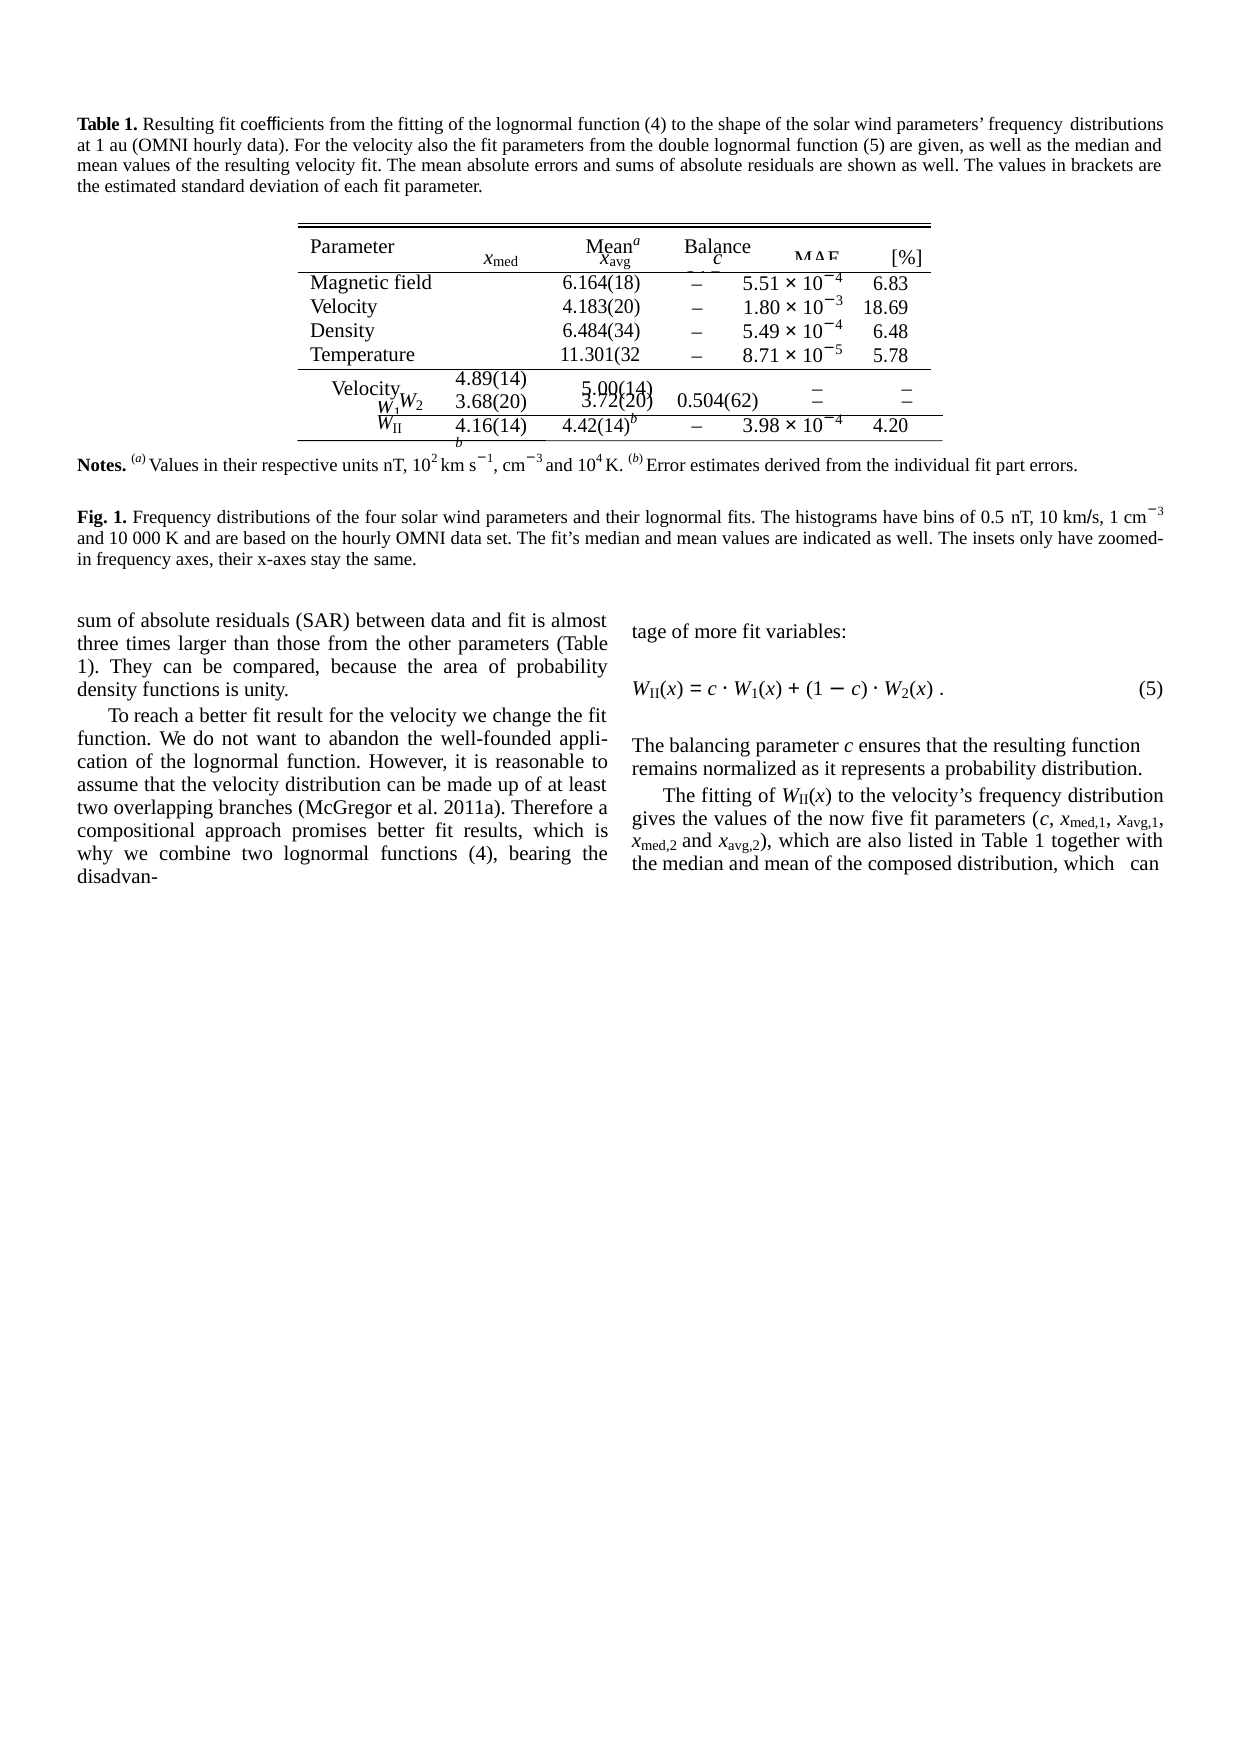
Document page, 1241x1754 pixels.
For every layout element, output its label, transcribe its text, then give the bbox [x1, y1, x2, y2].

text 4.183(20) [554, 294, 640, 318]
text Velocity W1 [297, 370, 400, 413]
text WII(x) = c · W1(x) + (1 − c) · W2(x) . (5) [632, 673, 1176, 702]
text sum of absolute residuals (SAR) between data and fit is almost three times larger than those from the other parameters (Table 1). They can be compared, because the area of probability density functions is unity. [77, 609, 608, 701]
text Meana Balance MAE SAR [585, 228, 920, 271]
text W2 3.72(20) – – [531, 388, 1176, 413]
text 6.164(18) [554, 273, 640, 294]
text tage of more fit variables: [632, 619, 1176, 643]
text xmed xavg c [%] [531, 245, 585, 269]
text – 1.80 × 10−3 18.69 [687, 294, 908, 319]
text Magnetic field 5.661(16) [310, 273, 531, 294]
text 6.484(34) [554, 319, 640, 342]
text Fig. 1. Frequency distributions of the four solar wind parameters and their lognormal fits. The histograms have bins of 0.5 nT, 10 km/s, 1 cm−3 and 10 000 K and are based on the hourly OMNI data set. The fit’s median and mean values are indicated as well. The insets only have zoomed-in frequency axes, their x-axes stay the same. [77, 507, 1164, 570]
text Table 1. Resulting fit coefficients from the fitting of the lognormal function (4) to the shape of the solar wind parameters’ frequency distributions at 1 au (OMNI hourly data). For the velocity also the fit parameters from the double lognormal function (5) are given, as well as the median and mean values of the resulting velocity fit. The mean absolute errors and sums of absolute residuals are shown as well. The values in brackets are the estimated standard deviation of each fit parameter. [77, 113, 1164, 197]
text – 8.71 × 10−5 5.78 [687, 343, 908, 367]
text Notes. (a) Values in their respective units nT, 102 km s−1, cm−3 and 104 K. (b) Error estimates derived from the individual fit part errors. [77, 448, 1176, 475]
text 3.68(20) [455, 389, 531, 413]
text – 5.51 × 10−4 6.83 [687, 273, 908, 294]
text The balancing parameter c ensures that the resulting function remains normalized as it represents a probability distribution. [632, 734, 1176, 780]
text 4.16(14)b [455, 416, 531, 440]
text Velocity 4.085(19) [310, 294, 531, 319]
text 5.00(14) 0.504(62) – – [581, 370, 920, 402]
text Parameter Mediana [310, 228, 531, 271]
text Density 5.276(24) [310, 319, 531, 343]
text WII [297, 413, 402, 438]
text xmed xavg c [%] [920, 245, 1176, 269]
text To reach a better fit result for the velocity we change the fit function. We do not want to abandon the well-founded appli- cation of the lognormal function. However, it is reasonable to assume that the velocity distribution can be made up of at least two overlapping branches (McGregor et al. 2011a). Therefore a compositional approach promises better fit results, which is why we combine two lognormal functions (4), bearing the disadvan- [77, 704, 608, 888]
text Temperature 7.470(17) [310, 343, 531, 369]
text W2 3.72(20) – – [400, 388, 455, 413]
text 4.89(14) [455, 370, 531, 389]
text 4.16(14)b [455, 442, 531, 452]
text – 3.98 × 10−4 4.20 [687, 416, 908, 438]
text – 5.49 × 10−4 6.48 [687, 319, 908, 343]
text 11.301(32) [554, 343, 640, 369]
text 4.42(14)b [554, 416, 637, 437]
text The fitting of WII(x) to the velocity’s frequency distribution gives the values of the now five fit parameters (c, xmed,1, xavg,1, xmed,2 and xavg,2), which are also listed in Table 1 together with the median and mean of the composed distribution, which can [632, 784, 1164, 875]
